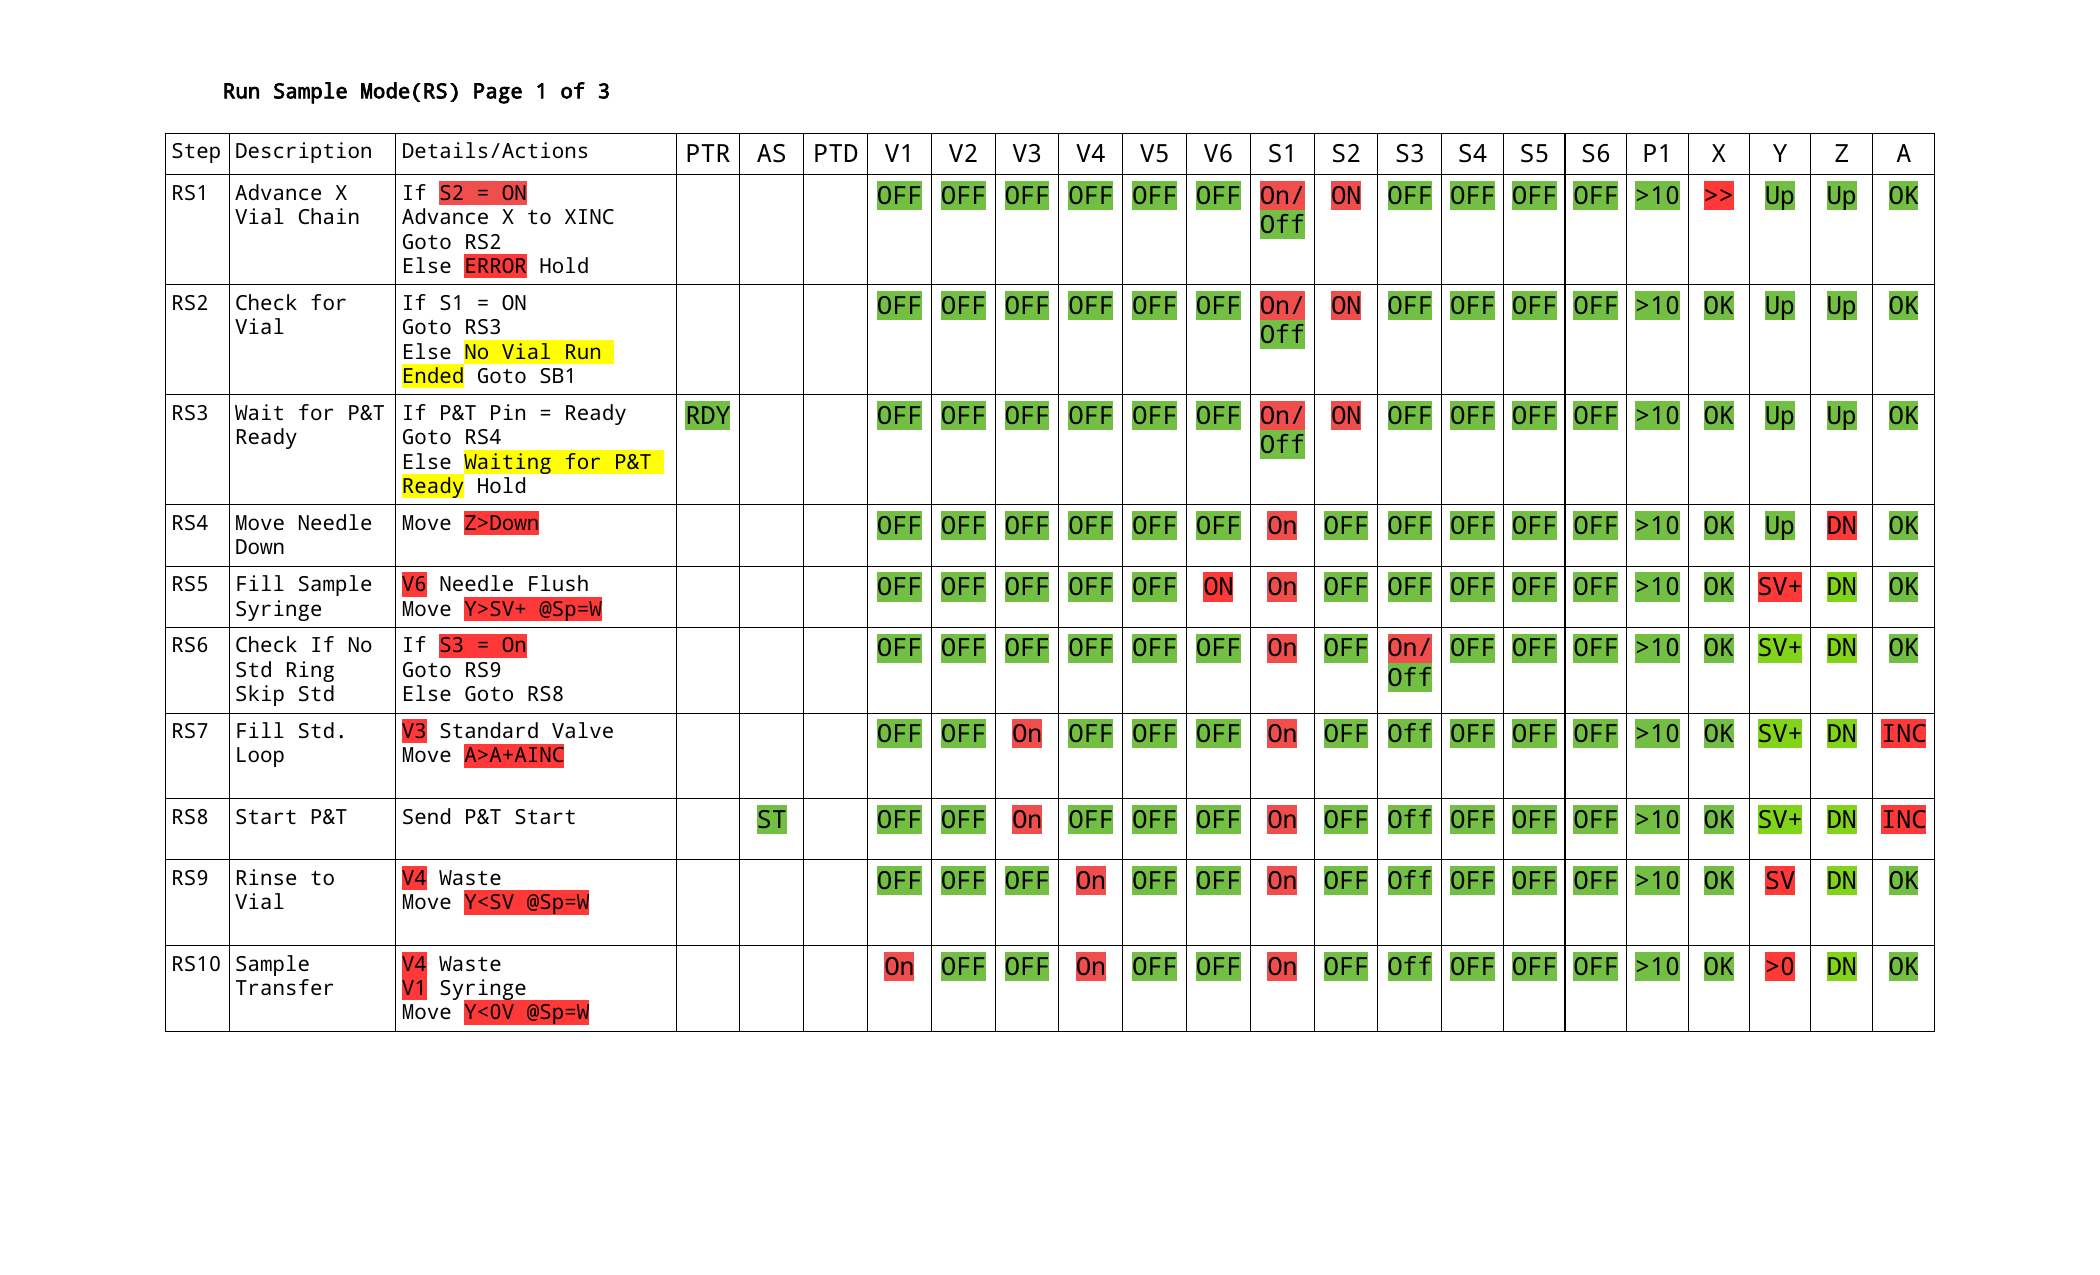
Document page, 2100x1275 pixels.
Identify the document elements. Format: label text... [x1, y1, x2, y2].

table_cell OFF [1378, 285, 1441, 394]
table_cell OFF [996, 628, 1058, 712]
table_cell [740, 395, 803, 504]
table_cell V4 Waste Move Y<SV @Sp=W [396, 860, 676, 945]
table_cell RS7 [166, 714, 229, 798]
table_header A [1873, 134, 1934, 174]
table_cell OFF [1504, 285, 1564, 394]
table_cell OK [1689, 860, 1749, 945]
table_cell If P&T Pin = Ready Goto RS4 Else Waiting for P&T Ready Hold [396, 395, 676, 504]
table_cell On [868, 946, 931, 1031]
table_cell OK [1689, 505, 1749, 566]
table_cell [804, 799, 867, 859]
table_cell OFF [996, 395, 1058, 504]
table_cell Off [1378, 946, 1441, 1031]
table_cell If S1 = ON Goto RS3 Else No Vial Run Ended Goto SB1 [396, 285, 676, 394]
table_header Y [1750, 134, 1810, 174]
table_cell Advance X Vial Chain [230, 175, 395, 284]
table_cell [740, 505, 803, 566]
table_cell OFF [868, 860, 931, 945]
table_cell OK [1873, 860, 1934, 945]
table_cell OFF [868, 714, 931, 798]
table_cell DN [1811, 567, 1872, 627]
table_cell [677, 567, 739, 627]
table_header S3 [1378, 134, 1441, 174]
table_cell Rinse to Vial [230, 860, 395, 945]
table_cell OFF [932, 175, 995, 284]
table_cell OK [1873, 628, 1934, 712]
table_cell OFF [1378, 567, 1441, 627]
table_cell OFF [1566, 285, 1626, 394]
table_cell OFF [1378, 395, 1441, 504]
table_cell OFF [996, 175, 1058, 284]
table_cell RS1 [166, 175, 229, 284]
table_cell [677, 175, 739, 284]
table_cell OFF [1566, 714, 1626, 798]
table_cell Sample Transfer [230, 946, 395, 1031]
table_header V6 [1187, 134, 1250, 174]
table_cell >10 [1627, 505, 1688, 566]
table_cell OFF [1059, 395, 1122, 504]
table_cell OK [1689, 567, 1749, 627]
table_cell OFF [1315, 628, 1377, 712]
table_header Step [166, 134, 229, 174]
table_cell OFF [932, 285, 995, 394]
table_cell OFF [868, 628, 931, 712]
table_cell V4 Waste V1 Syringe Move Y<0V @Sp=W [396, 946, 676, 1031]
table_cell OFF [868, 567, 931, 627]
table_cell If S2 = ON Advance X to XINC Goto RS2 Else ERROR Hold [396, 175, 676, 284]
table_cell OFF [868, 285, 931, 394]
table_header Description [230, 134, 395, 174]
table_cell [804, 175, 867, 284]
table_cell OFF [932, 946, 995, 1031]
table_cell OFF [996, 285, 1058, 394]
table_cell OFF [1187, 860, 1250, 945]
table_cell OK [1689, 285, 1749, 394]
table_cell OFF [1059, 714, 1122, 798]
table_cell [677, 714, 739, 798]
table_cell OFF [1123, 799, 1186, 859]
table_cell On [1059, 946, 1122, 1031]
table_cell SV+ [1750, 628, 1810, 712]
table_cell OFF [932, 628, 995, 712]
table_cell >> [1689, 175, 1749, 284]
table_cell Up [1811, 285, 1872, 394]
table_cell OFF [1442, 946, 1503, 1031]
table_cell [804, 395, 867, 504]
table_cell Fill Sample Syringe [230, 567, 395, 627]
table_cell Off [1378, 714, 1441, 798]
table_cell [740, 175, 803, 284]
table_header V2 [932, 134, 995, 174]
table_header V1 [868, 134, 931, 174]
table_cell SV+ [1750, 714, 1810, 798]
table_cell OFF [1378, 175, 1441, 284]
table_cell >10 [1627, 567, 1688, 627]
table_cell OFF [996, 567, 1058, 627]
table_cell [677, 799, 739, 859]
table_cell OFF [1315, 505, 1377, 566]
table_cell DN [1811, 714, 1872, 798]
table_header Z [1811, 134, 1872, 174]
table_cell OFF [1315, 946, 1377, 1031]
table_cell OFF [1442, 628, 1503, 712]
table_cell DN [1811, 860, 1872, 945]
table_header V3 [996, 134, 1058, 174]
table_cell RS6 [166, 628, 229, 712]
table_cell OFF [868, 799, 931, 859]
table_cell OFF [996, 505, 1058, 566]
table_cell OFF [868, 395, 931, 504]
table_cell OFF [1504, 175, 1564, 284]
table_cell RS4 [166, 505, 229, 566]
table_cell INC [1873, 714, 1934, 798]
table_cell >10 [1627, 395, 1688, 504]
table_cell OFF [1378, 505, 1441, 566]
table_cell OFF [1504, 567, 1564, 627]
table_cell OFF [1059, 628, 1122, 712]
table_header V4 [1059, 134, 1122, 174]
table_cell OFF [1442, 175, 1503, 284]
table_cell OK [1873, 285, 1934, 394]
table_cell OFF [1187, 628, 1250, 712]
table_cell [677, 628, 739, 712]
table_cell OFF [1442, 714, 1503, 798]
table_header S4 [1442, 134, 1503, 174]
table_cell RS3 [166, 395, 229, 504]
table_cell Fill Std. Loop [230, 714, 395, 798]
table_cell OK [1689, 395, 1749, 504]
table_cell SV [1750, 860, 1810, 945]
table_cell [804, 505, 867, 566]
table_cell DN [1811, 628, 1872, 712]
table_cell OFF [1123, 505, 1186, 566]
table_cell On [1251, 628, 1314, 712]
table_cell [740, 860, 803, 945]
table_cell OFF [1123, 628, 1186, 712]
table_cell On [1251, 505, 1314, 566]
table_cell Start P&T [230, 799, 395, 859]
table_cell [677, 285, 739, 394]
table_cell Up [1750, 175, 1810, 284]
table_cell [677, 946, 739, 1031]
table_cell Up [1750, 505, 1810, 566]
table_cell OFF [1442, 799, 1503, 859]
table_cell OFF [932, 567, 995, 627]
table_cell DN [1811, 505, 1872, 566]
table_cell V6 Needle Flush Move Y>SV+ @Sp=W [396, 567, 676, 627]
table_cell >10 [1627, 175, 1688, 284]
table_cell OFF [932, 395, 995, 504]
table_cell OFF [1566, 505, 1626, 566]
table_cell OK [1873, 175, 1934, 284]
table_cell V3 Standard Valve Move A>A+AINC [396, 714, 676, 798]
table_cell OFF [1566, 860, 1626, 945]
table_cell ON [1315, 395, 1377, 504]
table_cell Up [1750, 395, 1810, 504]
table_cell ST [740, 799, 803, 859]
table_cell OFF [1187, 505, 1250, 566]
table_cell [740, 285, 803, 394]
table_header PTD [804, 134, 867, 174]
table_cell OFF [1504, 799, 1564, 859]
table_cell OFF [996, 946, 1058, 1031]
table_cell OFF [1123, 567, 1186, 627]
table_cell Off [1378, 860, 1441, 945]
table_cell OFF [1566, 628, 1626, 712]
table_cell DN [1811, 799, 1872, 859]
table_cell [804, 567, 867, 627]
table_cell OK [1873, 505, 1934, 566]
table_header S6 [1566, 134, 1626, 174]
table_cell RS8 [166, 799, 229, 859]
table_cell On/Off [1251, 395, 1314, 504]
table_cell OFF [932, 799, 995, 859]
table_cell ON [1187, 567, 1250, 627]
table_cell OFF [996, 860, 1058, 945]
table_cell OFF [1442, 505, 1503, 566]
table_cell OFF [1504, 860, 1564, 945]
table_header P1 [1627, 134, 1688, 174]
table_cell OK [1689, 946, 1749, 1031]
table_cell >10 [1627, 628, 1688, 712]
table_cell OK [1873, 567, 1934, 627]
table_cell Off [1378, 799, 1441, 859]
table_cell OFF [932, 860, 995, 945]
table_cell Move Needle Down [230, 505, 395, 566]
table_cell OFF [1566, 395, 1626, 504]
table_cell ON [1315, 285, 1377, 394]
table_cell OK [1873, 946, 1934, 1031]
table_cell OFF [1059, 799, 1122, 859]
table_cell >10 [1627, 714, 1688, 798]
table_cell OFF [1123, 714, 1186, 798]
table_cell OFF [1315, 714, 1377, 798]
table_cell OFF [1123, 946, 1186, 1031]
table_cell If S3 = On Goto RS9 Else Goto RS8 [396, 628, 676, 712]
table_cell On/Off [1378, 628, 1441, 712]
table_cell ON [1315, 175, 1377, 284]
table_cell On [996, 714, 1058, 798]
table_cell RS2 [166, 285, 229, 394]
table_cell OFF [1123, 285, 1186, 394]
table_cell RDY [677, 395, 739, 504]
table_cell [804, 860, 867, 945]
table_cell OFF [932, 505, 995, 566]
table_cell OFF [1187, 946, 1250, 1031]
table_cell OFF [1187, 285, 1250, 394]
table_cell Up [1811, 395, 1872, 504]
table_cell OFF [1442, 395, 1503, 504]
table_cell [677, 860, 739, 945]
table_cell [740, 567, 803, 627]
table_cell [740, 946, 803, 1031]
table_cell Move Z>Down [396, 505, 676, 566]
table_cell OFF [1442, 285, 1503, 394]
table_cell OFF [868, 175, 931, 284]
table_cell On [1251, 860, 1314, 945]
table_cell RS10 [166, 946, 229, 1031]
table_header S1 [1251, 134, 1314, 174]
table_cell OK [1689, 628, 1749, 712]
table_cell Check If No Std Ring Skip Std [230, 628, 395, 712]
table_cell DN [1811, 946, 1872, 1031]
table_cell [677, 505, 739, 566]
table_cell >10 [1627, 860, 1688, 945]
table_cell On [1251, 946, 1314, 1031]
table_header X [1689, 134, 1749, 174]
table_cell [804, 714, 867, 798]
table_cell OFF [1504, 946, 1564, 1031]
table_header S5 [1504, 134, 1564, 174]
table_cell On/Off [1251, 175, 1314, 284]
text Run Sample Mode(RS) Page 1 of 3 [75, 75, 2025, 104]
table_cell OFF [1123, 395, 1186, 504]
table_cell OFF [1187, 175, 1250, 284]
table_cell OFF [1059, 567, 1122, 627]
table_cell OK [1689, 714, 1749, 798]
table_cell On [996, 799, 1058, 859]
table_cell OFF [1504, 505, 1564, 566]
table_header PTR [677, 134, 739, 174]
table_cell >10 [1627, 946, 1688, 1031]
table_header V5 [1123, 134, 1186, 174]
table_cell OFF [1315, 799, 1377, 859]
table_cell OFF [1442, 567, 1503, 627]
table_cell On [1251, 567, 1314, 627]
table_cell OFF [1187, 799, 1250, 859]
table_cell On/Off [1251, 285, 1314, 394]
table_cell INC [1873, 799, 1934, 859]
table_cell Wait for P&T Ready [230, 395, 395, 504]
table_cell Check for Vial [230, 285, 395, 394]
table_cell >10 [1627, 799, 1688, 859]
table_cell OFF [1123, 860, 1186, 945]
table_cell On [1251, 714, 1314, 798]
table_cell Send P&T Start [396, 799, 676, 859]
table_cell [804, 285, 867, 394]
table_cell OFF [1059, 175, 1122, 284]
table_header AS [740, 134, 803, 174]
table_cell [740, 628, 803, 712]
table_cell [804, 946, 867, 1031]
table_cell OFF [1566, 567, 1626, 627]
table_cell RS9 [166, 860, 229, 945]
table_cell [804, 628, 867, 712]
table_cell OFF [1566, 946, 1626, 1031]
table_cell >10 [1627, 285, 1688, 394]
table_cell RS5 [166, 567, 229, 627]
table_cell On [1251, 799, 1314, 859]
table_cell OFF [1566, 175, 1626, 284]
table_cell Up [1811, 175, 1872, 284]
table_cell SV+ [1750, 567, 1810, 627]
table_cell On [1059, 860, 1122, 945]
table_cell >0 [1750, 946, 1810, 1031]
table_cell OFF [868, 505, 931, 566]
table_cell OK [1873, 395, 1934, 504]
table_cell OFF [1123, 175, 1186, 284]
table_cell OFF [1566, 799, 1626, 859]
table_cell OFF [1059, 505, 1122, 566]
table_cell OK [1689, 799, 1749, 859]
table_cell Up [1750, 285, 1810, 394]
table_cell [740, 714, 803, 798]
table_cell OFF [1442, 860, 1503, 945]
table_cell OFF [1504, 628, 1564, 712]
table_cell OFF [1504, 714, 1564, 798]
table_cell OFF [1187, 714, 1250, 798]
table_header Details/Actions [396, 134, 676, 174]
table_cell OFF [1059, 285, 1122, 394]
table_header S2 [1315, 134, 1377, 174]
table_cell OFF [932, 714, 995, 798]
table_cell OFF [1315, 567, 1377, 627]
table_cell OFF [1187, 395, 1250, 504]
table_cell OFF [1315, 860, 1377, 945]
table_cell OFF [1504, 395, 1564, 504]
table_cell SV+ [1750, 799, 1810, 859]
